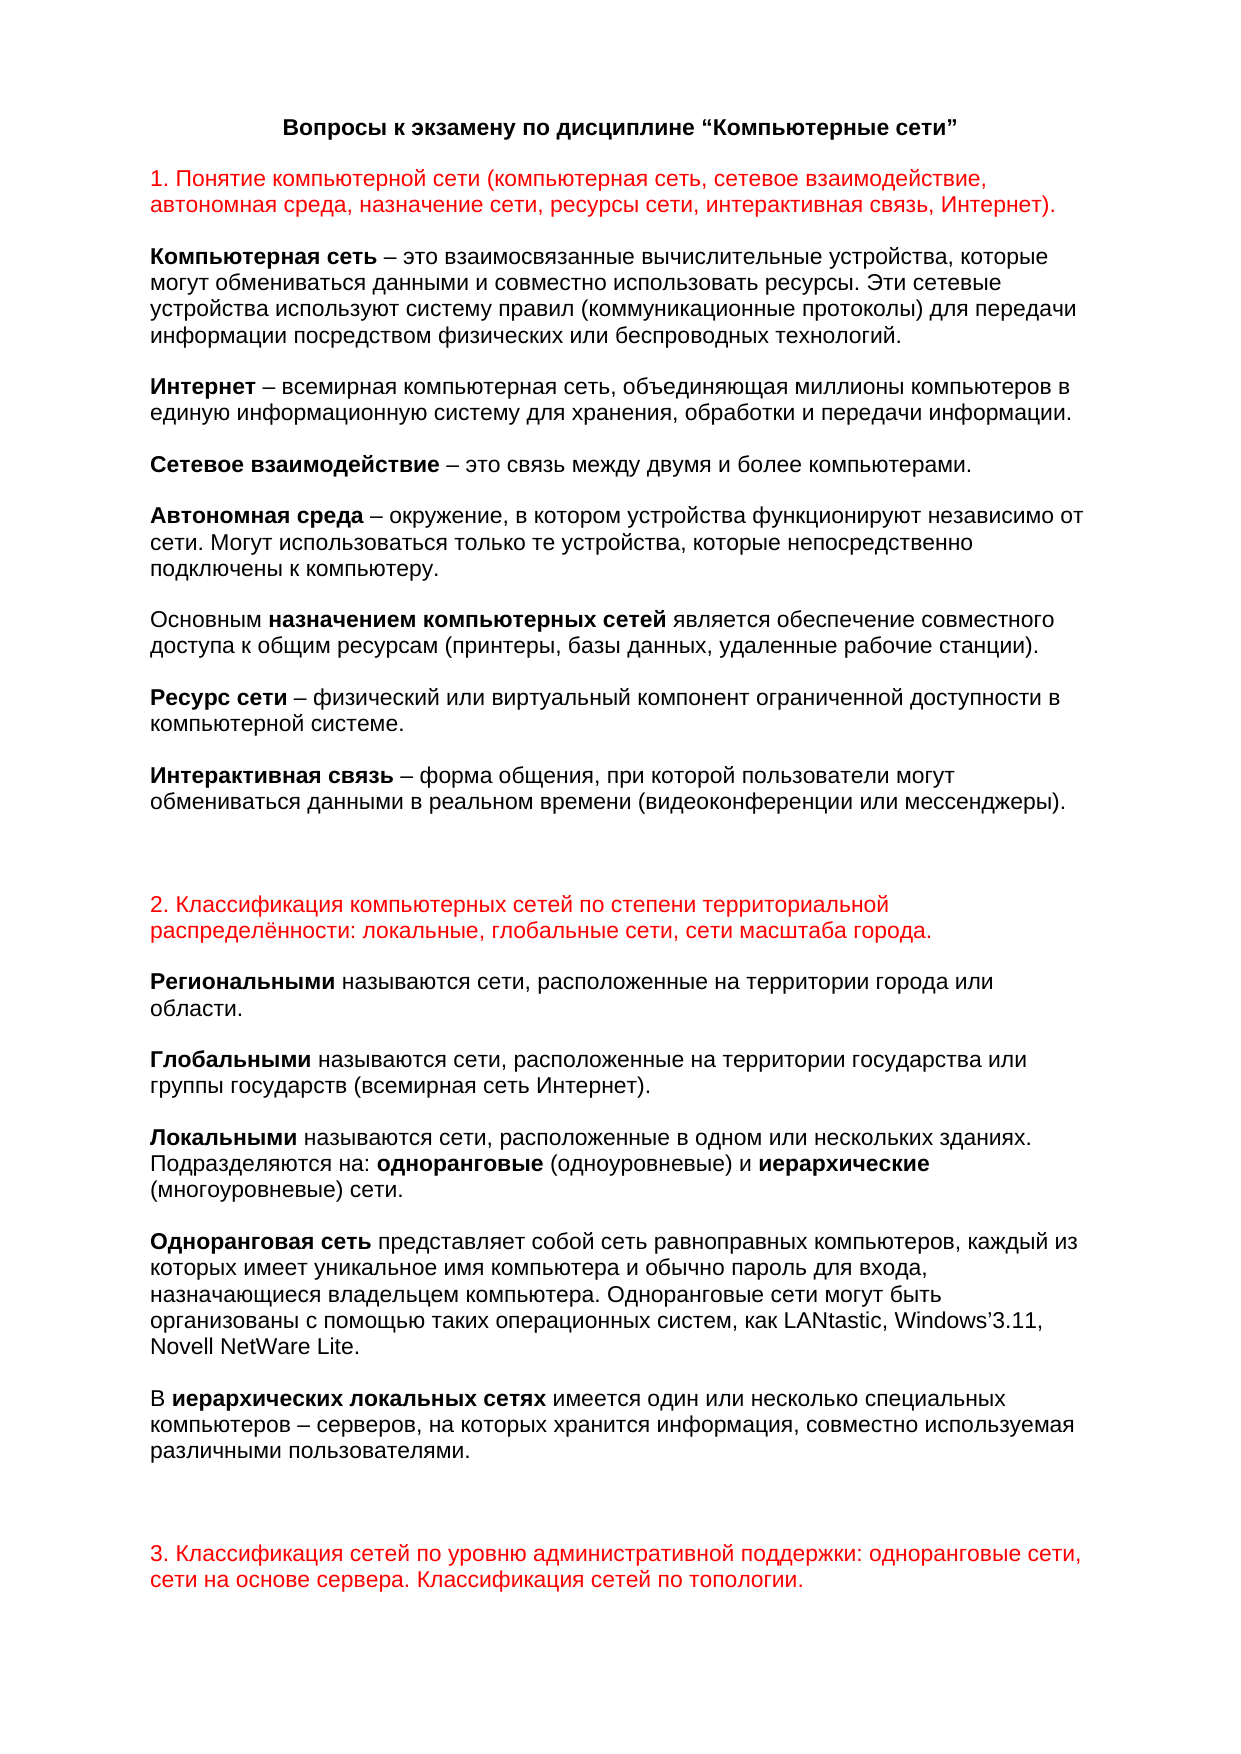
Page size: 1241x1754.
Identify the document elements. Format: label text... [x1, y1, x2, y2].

text Ресурс сети – физический или виртуальный компонент ограниченной доступности в компьютерной системе. [150, 684, 1090, 737]
text 2. Классификация компьютерных сетей по степени территориальной распределённости: локальные, глобальные сети, сети масштаба города. [150, 891, 1090, 943]
text 3. Классификация сетей по уровню административной поддержки: одноранговые сети, сети на основе сервера. Классификация сетей по топологии. [150, 1540, 1090, 1593]
text Сетевое взаимодействие – это связь между двумя и более компьютерами. [150, 451, 1090, 477]
text Компьютерная сеть – это взаимосвязанные вычислительные устройства, которые могут обмениваться данными и совместно использовать ресурсы. Эти сетевые устройства используют систему правил (коммуникационные протоколы) для передачи информации посредством физических или беспроводных технологий. [150, 243, 1090, 348]
text Интерактивная связь – форма общения, при которой пользователи могут обмениваться данными в реальном времени (видеоконференции или мессенджеры). [150, 762, 1090, 814]
text Интернет – всемирная компьютерная сеть, объединяющая миллионы компьютеров в единую информационную систему для хранения, обработки и передачи информации. [150, 373, 1090, 426]
text Локальными называются сети, расположенные в одном или нескольких зданиях. Подразделяются на: одноранговые (одноуровневые) и иерархические (многоуровневые) сети. [150, 1124, 1090, 1203]
text Автономная среда – окружение, в котором устройства функционируют независимо от сети. Могут использоваться только те устройства, которые непосредственно подключены к компьютеру. [150, 502, 1090, 581]
text В иерархических локальных сетях имеется один или несколько специальных компьютеров – серверов, на которых хранится информация, совместно используемая различными пользователями. [150, 1384, 1090, 1464]
text Вопросы к экзамену по дисциплине “Компьютерные сети” [150, 113, 1090, 140]
text Одноранговая сеть представляет собой сеть равноправных компьютеров, каждый из которых имеет уникальное имя компьютера и обычно пароль для входа, назначающиеся владельцем компьютера. Одноранговые сети могут быть организованы с помощью таких операционных систем, как LANtastic, Windows’3.11, Novell NetWare Lite. [150, 1228, 1090, 1359]
text Глобальными называются сети, расположенные на территории государства или группы государств (всемирная сеть Интернет). [150, 1046, 1090, 1099]
text Региональными называются сети, расположенные на территории города или области. [150, 968, 1090, 1021]
text Основным назначением компьютерных сетей является обеспечение совместного доступа к общим ресурсам (принтеры, базы данных, удаленные рабочие станции). [150, 606, 1090, 659]
text 1. Понятие компьютерной сети (компьютерная сеть, сетевое взаимодействие, автономная среда, назначение сети, ресурсы сети, интерактивная связь, Интернет). [150, 165, 1090, 218]
